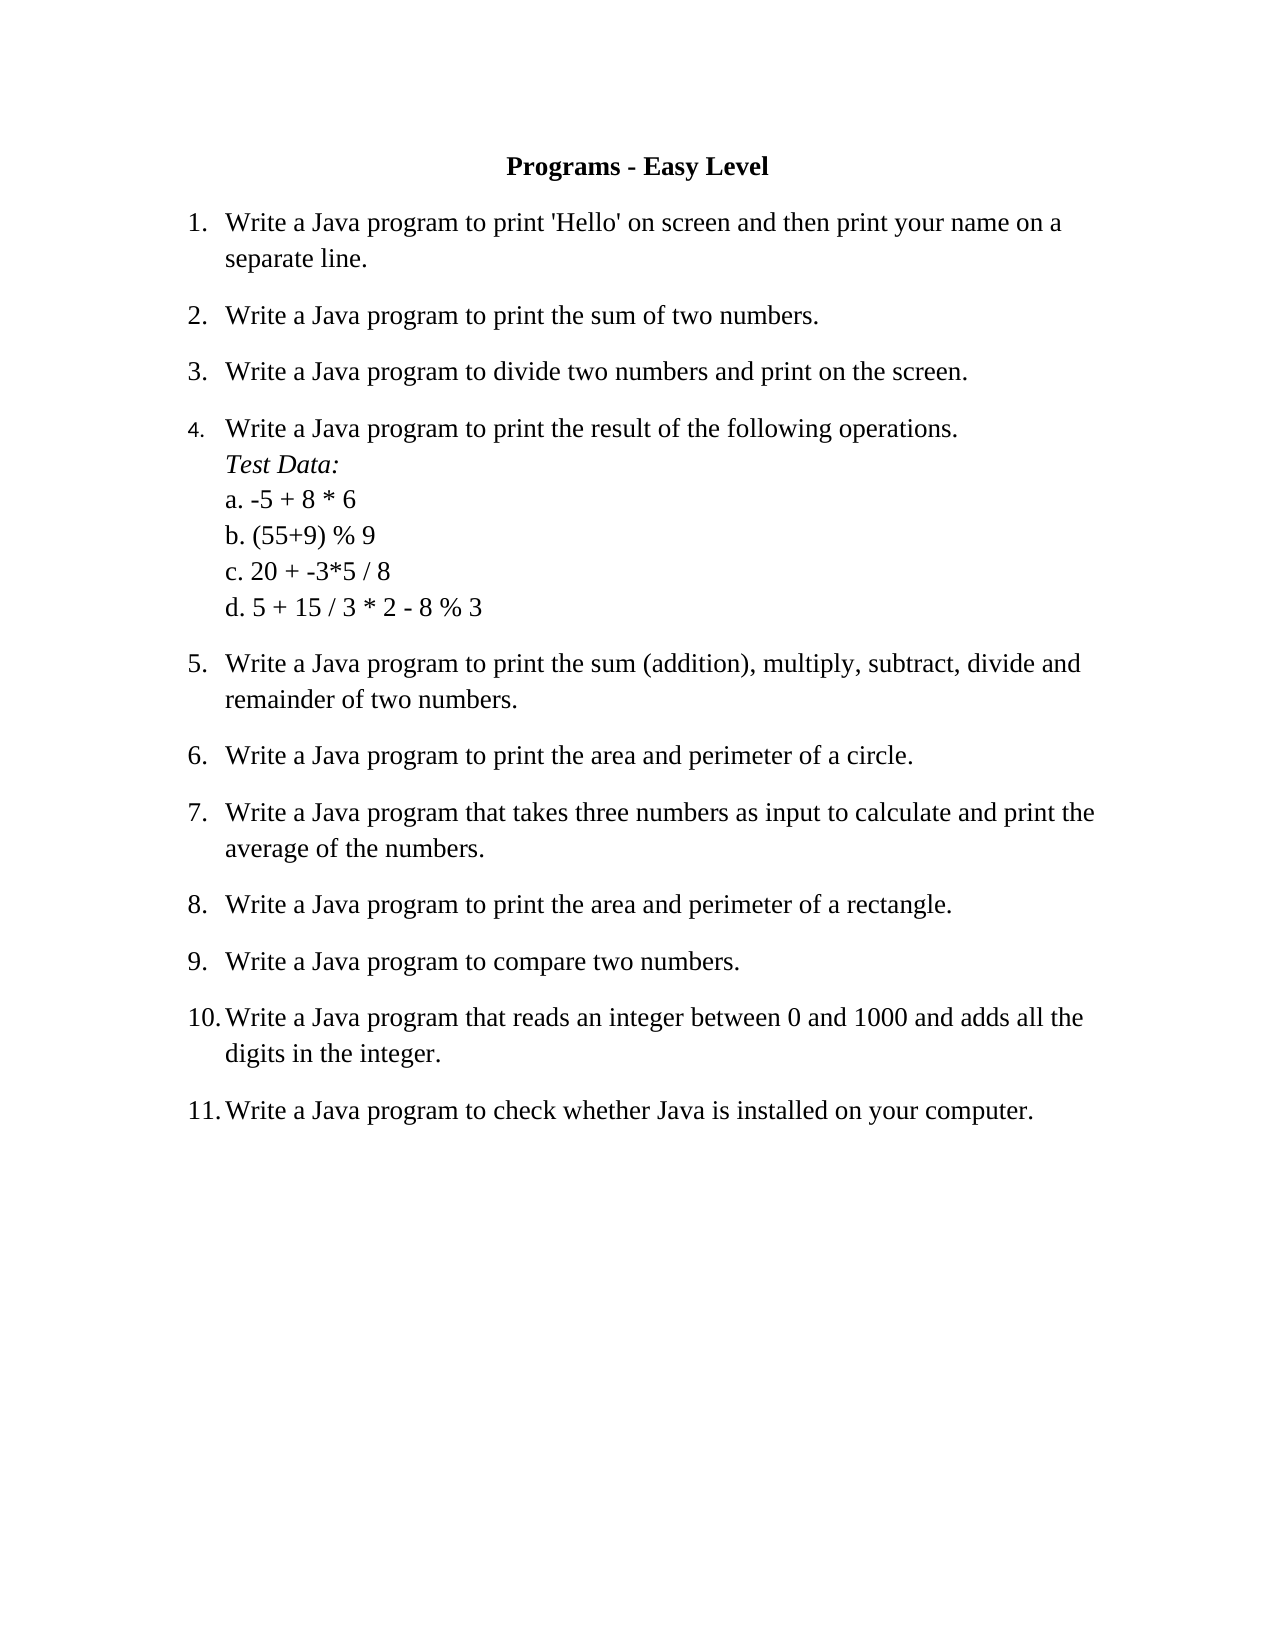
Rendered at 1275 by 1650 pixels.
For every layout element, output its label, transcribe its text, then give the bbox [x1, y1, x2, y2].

list Write a Java program to compare two numbers. [187, 945, 1125, 976]
list Write a Java program to print the area and perimeter of a circle. [187, 739, 1125, 771]
list Write a Java program to print the area and perimeter of a rectangle. [187, 888, 1125, 919]
list Write a Java program to divide two numbers and print on the screen. [187, 355, 1125, 387]
list Write a Java program that takes three numbers as input to calculate and print the average of the numbers. [187, 796, 1125, 863]
text Programs - Easy Level [150, 150, 1125, 181]
list Write a Java program to print the result of the following operations. Test Data: a. -5 + 8 * 6 b. (55+9) % 9 c. 20 + -3*5 / 8 d. 5 + 15 / 3 * 2 - 8 % 3 [187, 412, 1125, 622]
list Write a Java program that reads an integer between 0 and 1000 and adds all the digits in the integer. [187, 1001, 1125, 1068]
list Write a Java program to check whether Java is installed on your computer. [187, 1094, 1125, 1125]
list Write a Java program to print the sum (addition), multiply, subtract, divide and remainder of two numbers. [187, 647, 1125, 714]
list Write a Java program to print 'Hello' on screen and then print your name on a separate line. [187, 207, 1125, 273]
list Write a Java program to print the sum of two numbers. [187, 299, 1125, 330]
